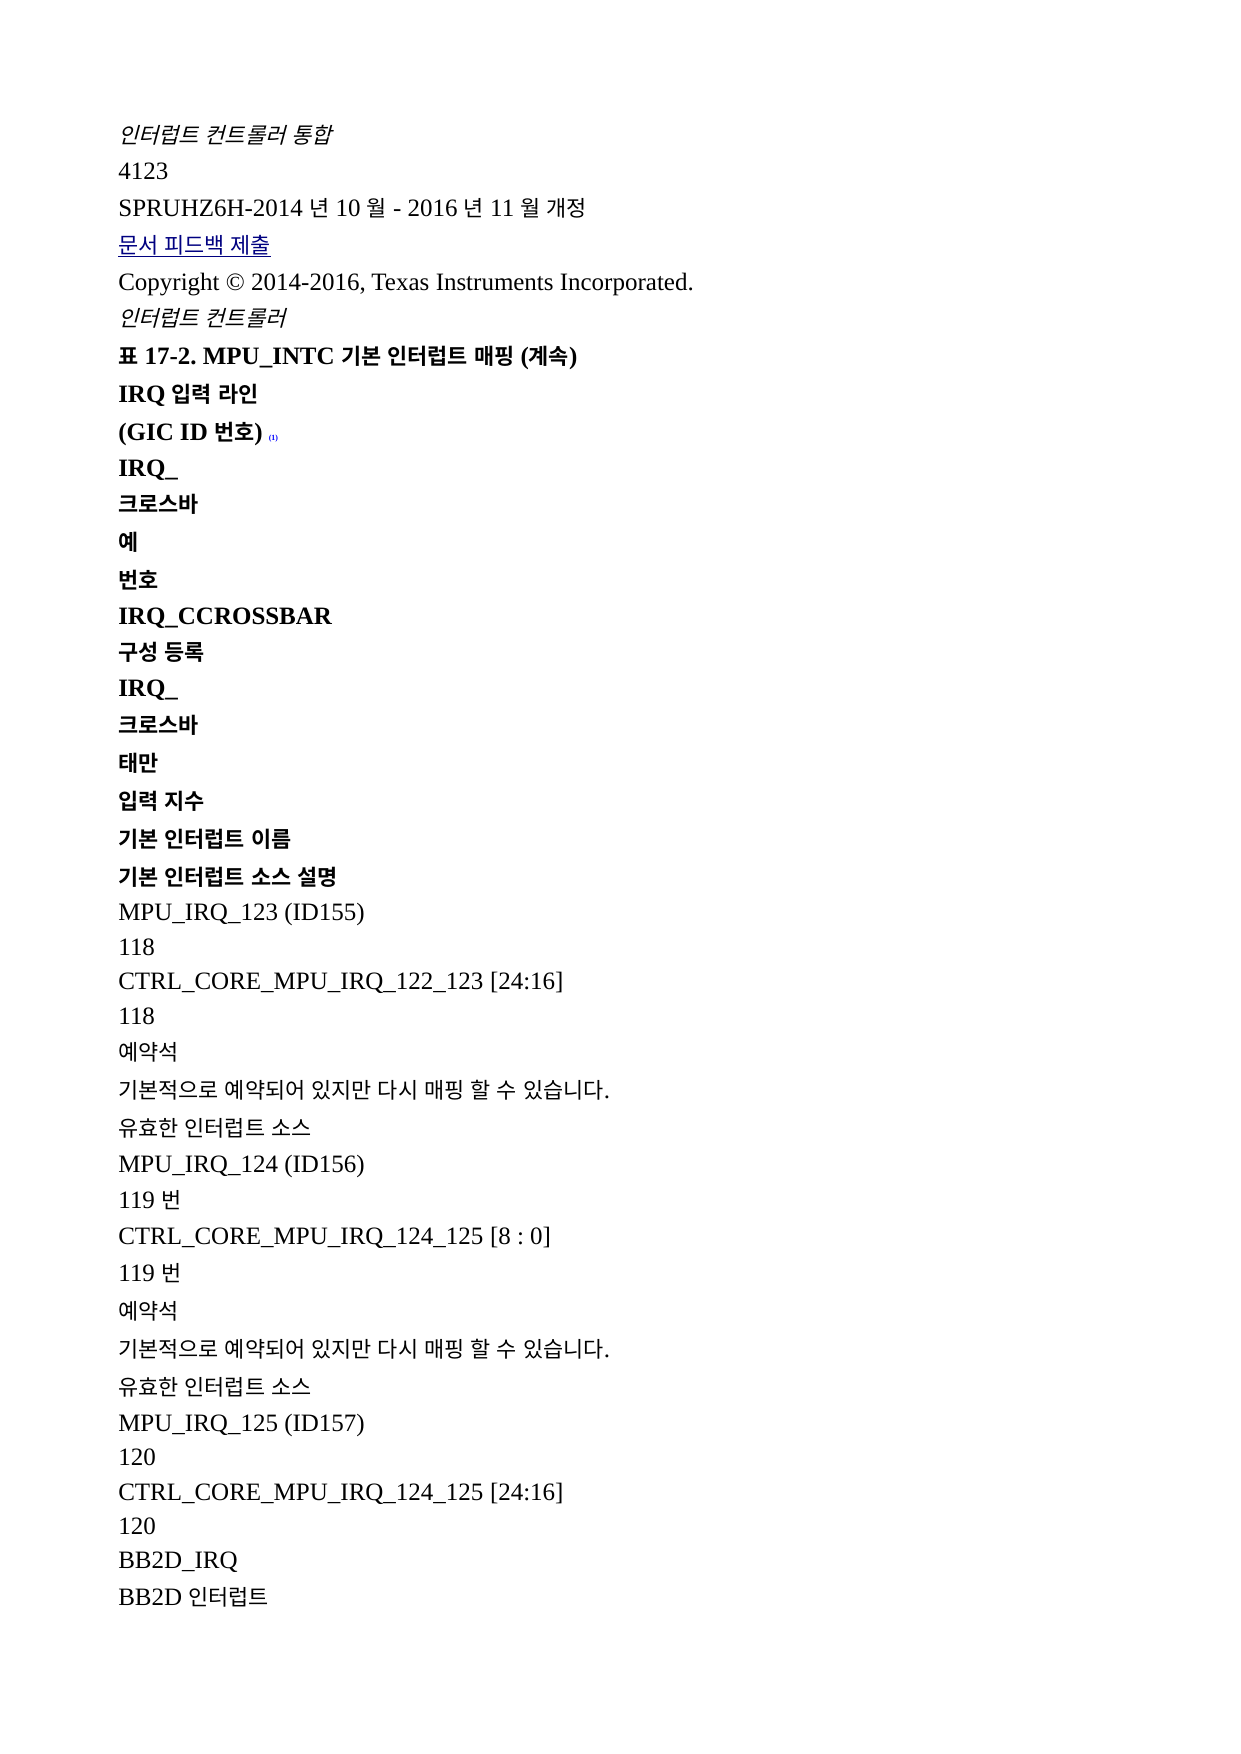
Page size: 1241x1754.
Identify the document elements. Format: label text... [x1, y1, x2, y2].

text 119 번 [118, 1183, 1122, 1215]
text IRQ 입력 라인 [118, 377, 1122, 408]
text 문서 피드백 제출 [118, 228, 1122, 260]
text IRQ_CCROSSBAR [118, 601, 1122, 630]
text SPRUHZ6H-2014 년 10 월 - 2016 년 11 월 개정 [118, 191, 1122, 222]
text 예약석 [118, 1294, 1122, 1326]
text 구성 등록 [118, 635, 1122, 667]
text 크로스바 [118, 708, 1122, 739]
text 기본 인터럽트 이름 [118, 822, 1122, 853]
text 기본적으로 예약되어 있지만 다시 매핑 할 수 있습니다. [118, 1332, 1122, 1363]
text MPU_IRQ_125 (ID157) [118, 1408, 1122, 1436]
text 인터럽트 컨트롤러 [118, 301, 1122, 333]
text 유효한 인터럽트 소스 [118, 1370, 1122, 1401]
text 크로스바 [118, 487, 1122, 519]
text 120 [118, 1442, 1122, 1471]
text 표 17-2. MPU_INTC 기본 인터럽트 매핑 (계속) [118, 339, 1122, 371]
text CTRL_CORE_MPU_IRQ_122_123 [24:16] [118, 966, 1122, 995]
text BB2D 인터럽트 [118, 1580, 1122, 1612]
text MPU_IRQ_124 (ID156) [118, 1149, 1122, 1178]
text BB2D_IRQ [118, 1546, 1122, 1574]
text IRQ_ [118, 453, 1122, 481]
text IRQ_ [118, 673, 1122, 702]
text 번호 [118, 563, 1122, 595]
text 예 [118, 525, 1122, 557]
text 4123 [118, 156, 1122, 185]
text 기본적으로 예약되어 있지만 다시 매핑 할 수 있습니다. [118, 1073, 1122, 1105]
text CTRL_CORE_MPU_IRQ_124_125 [8 : 0] [118, 1221, 1122, 1250]
text 예약석 [118, 1035, 1122, 1067]
text MPU_IRQ_123 (ID155) [118, 897, 1122, 926]
text 120 [118, 1511, 1122, 1540]
text 118 [118, 1001, 1122, 1029]
text Copyright © 2014-2016, Texas Instruments Incorporated. [118, 267, 1122, 295]
text 기본 인터럽트 소스 설명 [118, 859, 1122, 891]
text 태만 [118, 746, 1122, 777]
text 입력 지수 [118, 784, 1122, 815]
text 인터럽트 컨트롤러 통합 [118, 118, 1122, 150]
text (GIC ID 번호) (1) [118, 415, 1122, 446]
text 유효한 인터럽트 소스 [118, 1111, 1122, 1143]
text 118 [118, 932, 1122, 961]
text 119 번 [118, 1256, 1122, 1288]
text CTRL_CORE_MPU_IRQ_124_125 [24:16] [118, 1477, 1122, 1505]
